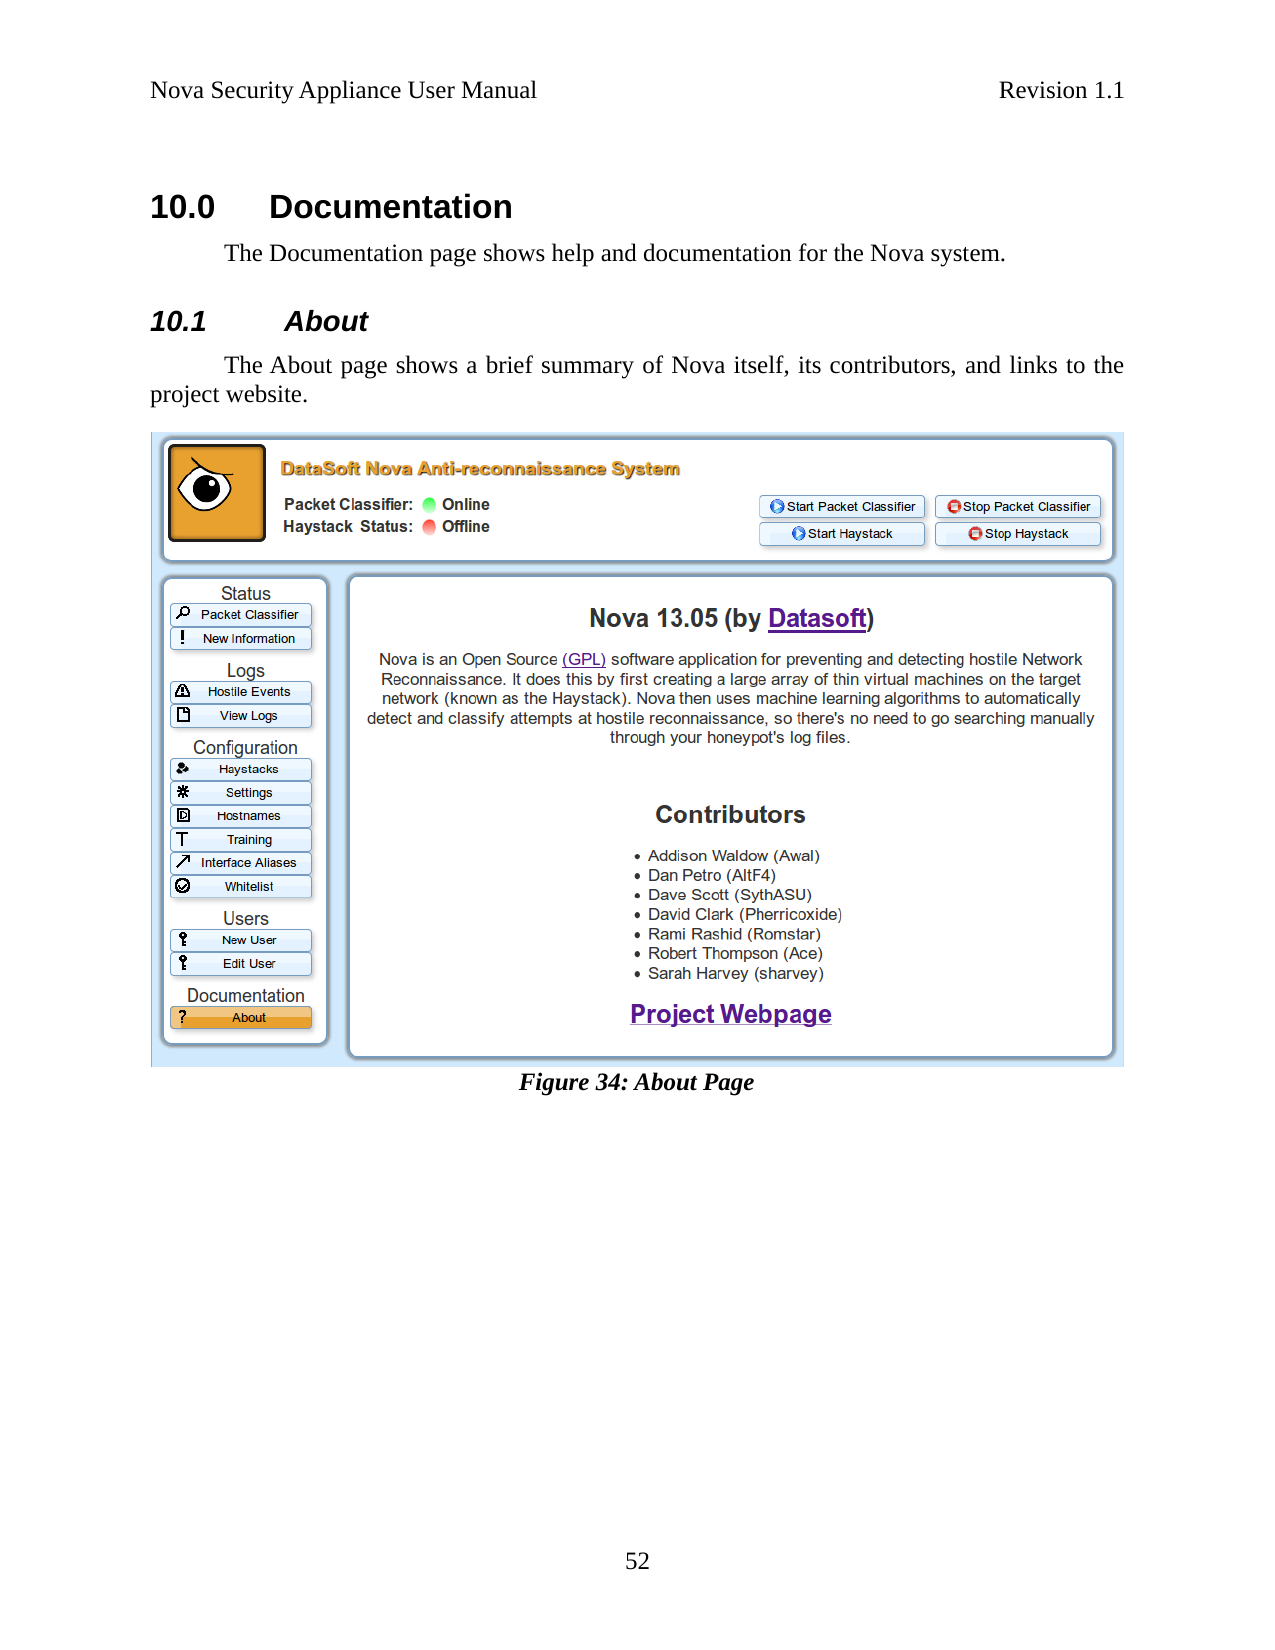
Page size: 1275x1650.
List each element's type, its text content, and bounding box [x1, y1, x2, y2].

picture [151, 432, 1124, 1067]
text The About page shows a brief summary of Nova itself, its contributors, and links to the project website. [150, 350, 1125, 408]
text Figure 34: About Page [151, 1067, 1124, 1095]
subtitle Documentation [150, 187, 1125, 226]
subtitle About [150, 304, 1125, 338]
text The Documentation page shows help and documentation for the Nova system. [150, 238, 1125, 267]
